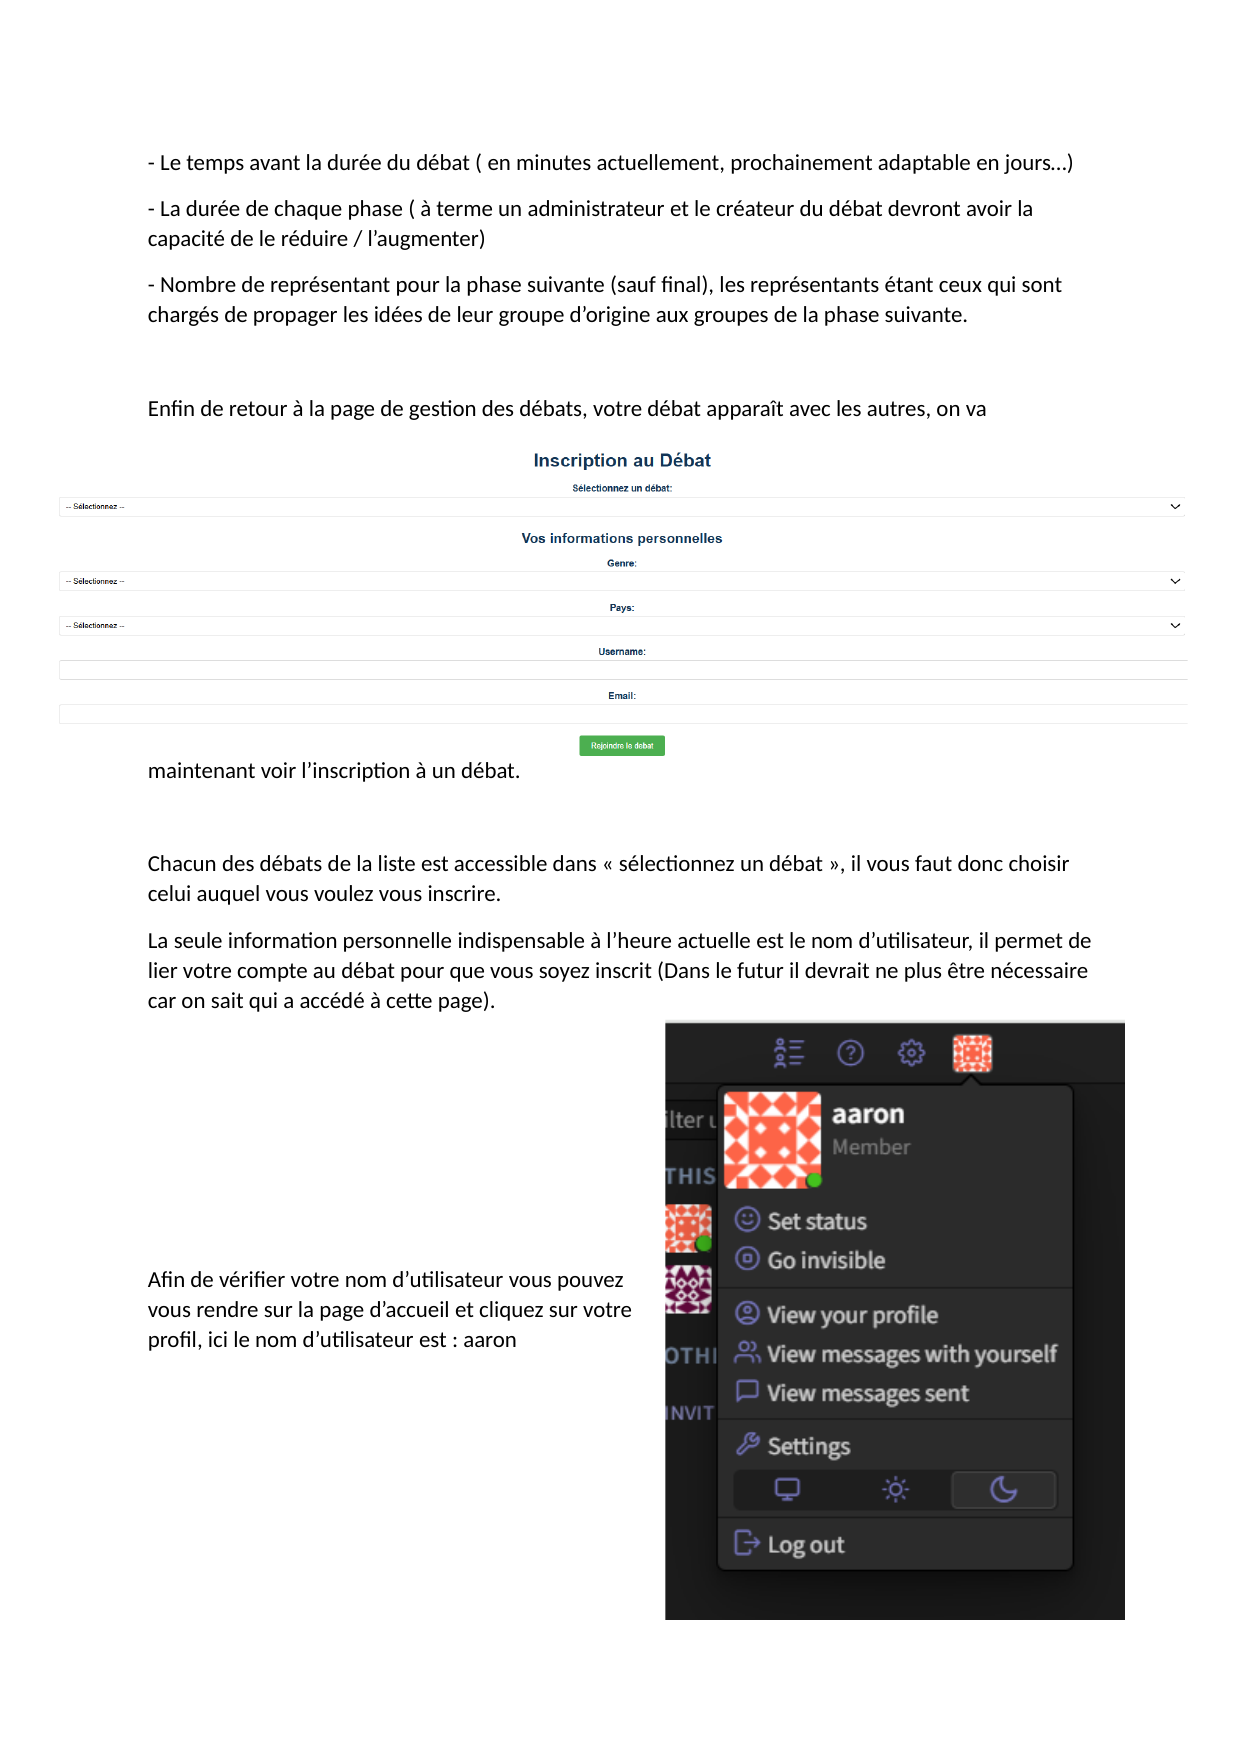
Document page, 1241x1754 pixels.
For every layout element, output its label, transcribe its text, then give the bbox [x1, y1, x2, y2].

text - Nombre de représentant pour la phase suivante (sauf final), les représentants étant ceux qui sont chargés de propager les idées de leur groupe d’origine aux groupes de la phase suivante. [148, 271, 1093, 328]
text Enfin de retour à la page de gestion des débats, votre débat apparaît avec les autres, on va [148, 394, 1093, 435]
text Chacun des débats de la liste est accessible dans « sélectionnez un débat », il vous faut donc choisir celui auquel vous voulez vous inscrire. [148, 849, 1093, 907]
picture [665, 1014, 1125, 1620]
text - Le temps avant la durée du débat ( en minutes actuellement, prochainement adaptable en jours…) [148, 148, 1093, 176]
text Afin de vérifier votre nom d’utilisateur vous pouvez vous rendre sur la page d’accueil et cliquez sur votre profil, ici le nom d’utilisateur est : aaron [148, 1265, 665, 1353]
text - La durée de chaque phase ( à terme un administrateur et le créateur du débat devront avoir la capacité de le réduire / l’augmenter) [148, 194, 1093, 252]
text maintenant voir l’inscription à un débat. [148, 757, 1093, 784]
picture [54, 435, 1188, 757]
text La seule information personnelle indispensable à l’heure actuelle est le nom d’utilisateur, il permet de lier votre compte au débat pour que vous soyez inscrit (Dans le futur il devrait ne plus être nécessaire car on sait qui a accédé à cette page). [148, 926, 1093, 1014]
